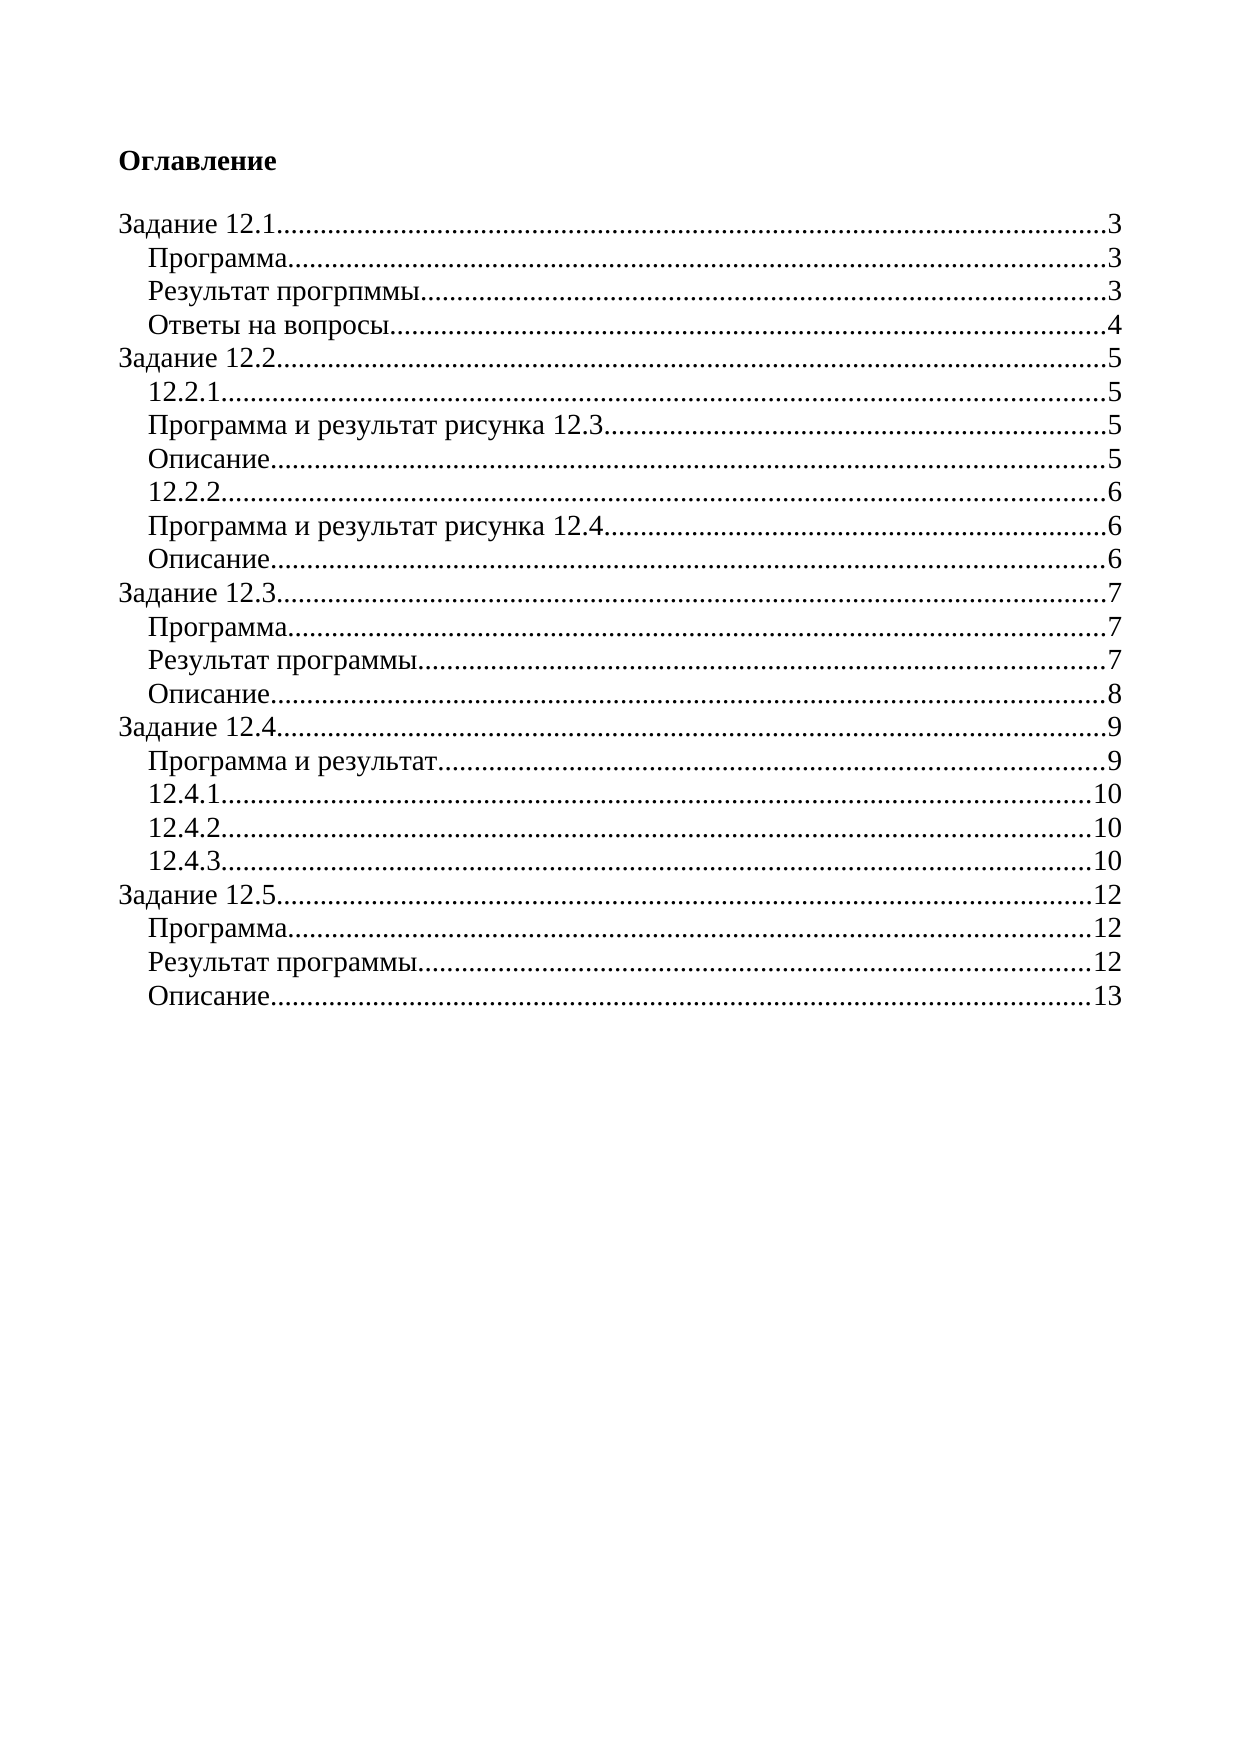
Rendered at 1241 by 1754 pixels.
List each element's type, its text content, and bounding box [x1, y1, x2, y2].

text Программа и результат рисунка 12.3 5 [148, 407, 1122, 441]
text 12.4.2 10 [148, 810, 1122, 843]
text Результат программы 12 [148, 944, 1122, 978]
text Программа 7 [148, 609, 1122, 642]
text Результат программы 7 [148, 642, 1122, 676]
text Результат прогрпммы 3 [148, 273, 1122, 307]
text Программа 12 [148, 911, 1122, 944]
subtitle Оглавление [118, 143, 1122, 177]
text 12.2.2 6 [148, 474, 1122, 508]
text Задание 12.2 5 [118, 340, 1122, 374]
text Описание 5 [148, 441, 1122, 474]
text Программа и результат 9 [148, 743, 1122, 776]
text Программа и результат рисунка 12.4 6 [148, 508, 1122, 542]
text 12.4.3 10 [148, 843, 1122, 877]
text Задание 12.1 3 [118, 206, 1122, 240]
text Ответы на вопросы 4 [148, 307, 1122, 340]
text 12.4.1 10 [148, 776, 1122, 810]
text Задание 12.5 12 [118, 877, 1122, 911]
text 12.2.1 5 [148, 374, 1122, 407]
text Программа 3 [148, 240, 1122, 273]
text Описание 8 [148, 676, 1122, 709]
text Задание 12.4 9 [118, 709, 1122, 743]
text Описание 13 [148, 978, 1122, 1011]
text Задание 12.3 7 [118, 575, 1122, 609]
text Описание 6 [148, 542, 1122, 575]
